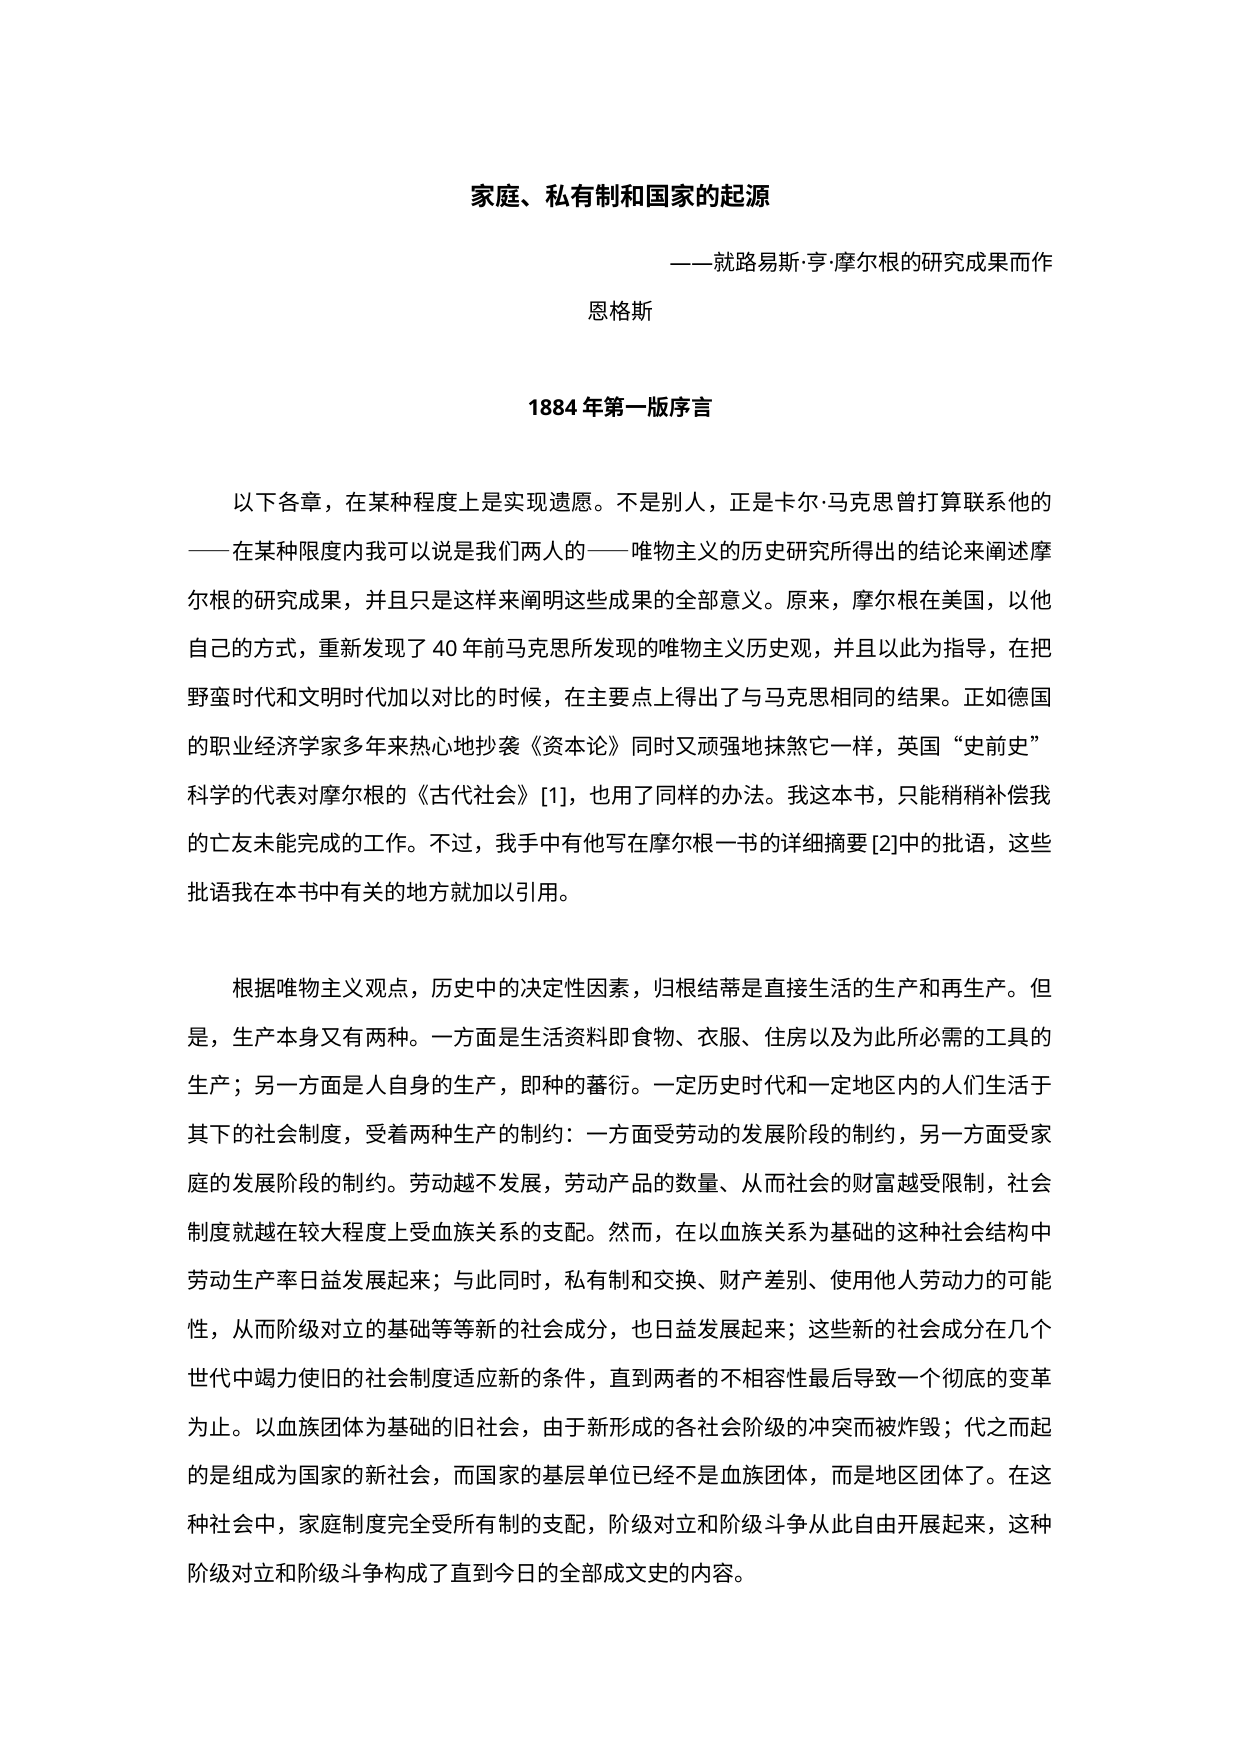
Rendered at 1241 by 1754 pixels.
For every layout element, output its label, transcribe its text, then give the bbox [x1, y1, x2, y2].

text 1884年第一版序言 [187, 389, 1053, 422]
text 家庭、私有制和国家的起源 [187, 162, 1053, 227]
text 恩格斯 [187, 293, 1053, 326]
text 根据唯物主义观点，历史中的决定性因素，归根结蒂是直接生活的生产和再生产。但是，生产本身又有两种。一方面是生活资料即食物、衣服、住房以及为此所必需的工具的生产；另一方面是人自身的生产，即种的蕃衍。一定历史时代和一定地区内的人们生活于其下的社会制度，受着两种生产的制约：一方面受劳动的发展阶段的制约，另一方面受家庭的发展阶段的制约。劳动越不发展，劳动产品的数量、从而社会的财富越受限制，社会制度就越在较大程度上受血族关系的支配。然而，在以血族关系为基础的这种社会结构中，劳动生产率日益发展起来；与此同时，私有制和交换、财产差别、使用他人劳动力的可能性，从而阶级对立的基础等等新的社会成分，也日益发展起来；这些新的社会成分在几个世代中竭力使旧的社会制度适应新的条件，直到两者的不相容性最后导致一个彻底的变革为止。以血族团体为基础的旧社会，由于新形成的各社会阶级的冲突而被炸毁；代之而起的是组成为国家的新社会，而国家的基层单位已经不是血族团体，而是地区团体了。在这种社会中，家庭制度完全受所有制的支配，阶级对立和阶级斗争从此自由开展起来，这种阶级对立和阶级斗争构成了直到今日的全部成文史的内容。 [187, 971, 1053, 1588]
text 以下各章，在某种程度上是实现遗愿。不是别人，正是卡尔·马克思曾打算联系他的——在某种限度内我可以说是我们两人的——唯物主义的历史研究所得出的结论来阐述摩尔根的研究成果，并且只是这样来阐明这些成果的全部意义。原来，摩尔根在美国，以他自己的方式，重新发现了40年前马克思所发现的唯物主义历史观，并且以此为指导，在把野蛮时代和文明时代加以对比的时候，在主要点上得出了与马克思相同的结果。正如德国的职业经济学家多年来热心地抄袭《资本论》同时又顽强地抹煞它一样，英国“史前史”科学的代表对摩尔根的《古代社会》[1]，也用了同样的办法。我这本书，只能稍稍补偿我的亡友未能完成的工作。不过，我手中有他写在摩尔根一书的详细摘要[2]中的批语，这些批语我在本书中有关的地方就加以引用。 [187, 485, 1053, 907]
text ——就路易斯·亨·摩尔根的研究成果而作 [187, 245, 1053, 278]
